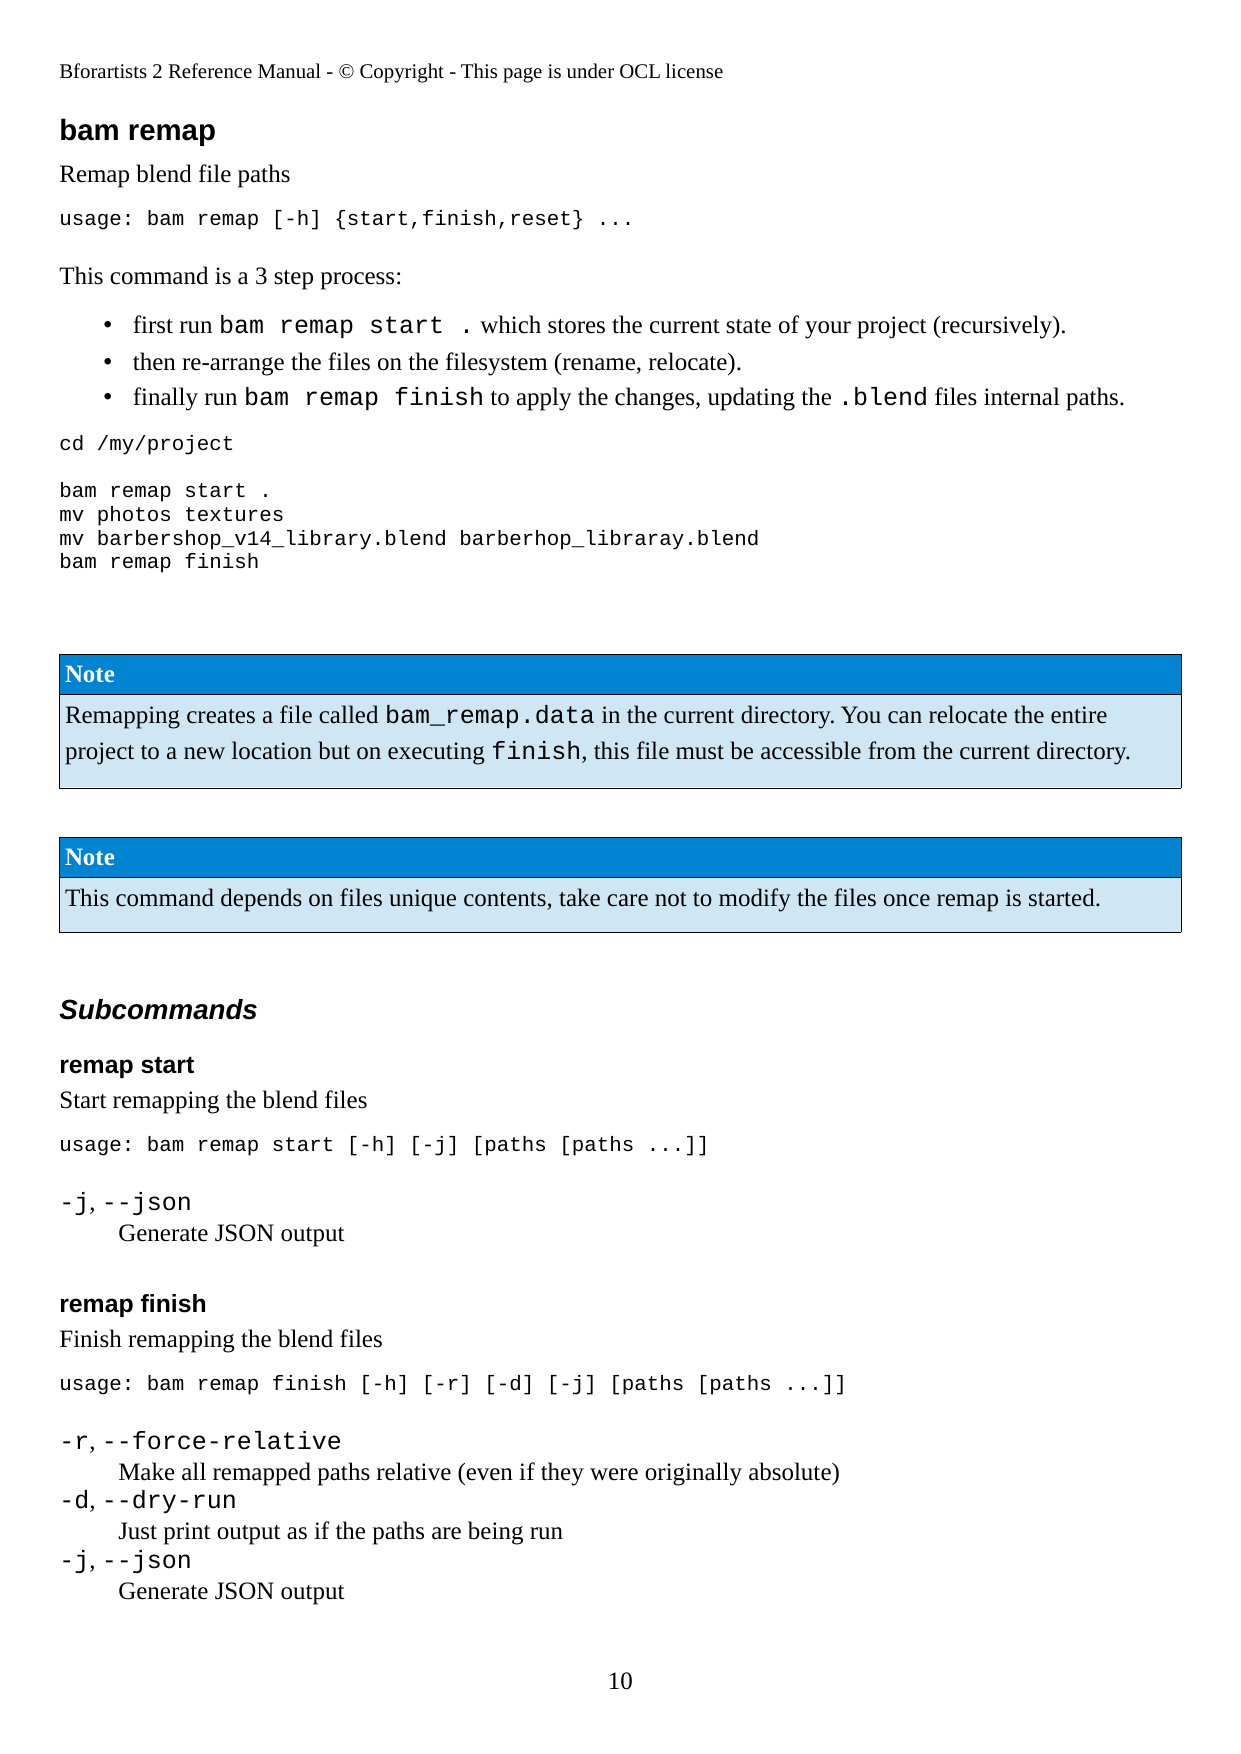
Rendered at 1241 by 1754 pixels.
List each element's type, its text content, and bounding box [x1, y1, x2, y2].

table_cell This command depends on files unique contents, take care not to modify the files once remap is started. [60, 878, 1181, 932]
subtitle -j, --json [59, 1545, 1181, 1576]
subtitle Subcommands [59, 993, 1181, 1025]
list Make all remapped paths relative (even if they were originally absolute) [118, 1457, 1181, 1485]
text mv photos textures [59, 504, 1181, 528]
text mv barbershop_v14_library.blend barberhop_libraray.blend [59, 528, 1181, 551]
list then re-arrange the files on the filesystem (rename, relocate). [103, 347, 1181, 376]
text usage: bam remap finish [-h] [-r] [-d] [-j] [paths [paths ...]] [59, 1373, 1181, 1396]
text Finish remapping the blend files [59, 1324, 1181, 1352]
text usage: bam remap [-h] {start,finish,reset} ... [59, 208, 1181, 232]
text usage: bam remap start [-h] [-j] [paths [paths ...]] [59, 1134, 1181, 1158]
list Just print output as if the paths are being run [118, 1516, 1181, 1545]
text cd /my/project [59, 433, 1181, 457]
subtitle remap finish [59, 1289, 1181, 1317]
table_cell Remapping creates a file called bam_remap.data in the current directory. You can relocate the entire project to a new location but on executing finish, this file must be accessible from the current directory. [60, 695, 1181, 787]
list finally run bam remap finish to apply the changes, updating the .blend files internal paths. [103, 382, 1181, 412]
subtitle bam remap [59, 113, 1181, 146]
subtitle -r, --force-relative [59, 1426, 1181, 1457]
table_header Note [60, 838, 1181, 877]
table_header Note [60, 655, 1181, 694]
subtitle remap start [59, 1050, 1181, 1079]
subtitle -j, --json [59, 1187, 1181, 1218]
text Remap blend file paths [59, 159, 1181, 188]
list Generate JSON output [118, 1218, 1181, 1247]
list first run bam remap start . which stores the current state of your project (recursively). [103, 310, 1181, 341]
text bam remap finish [59, 551, 1181, 575]
subtitle -d, --dry-run [59, 1485, 1181, 1516]
text Start remapping the blend files [59, 1085, 1181, 1114]
list Generate JSON output [118, 1576, 1181, 1604]
text bam remap start . [59, 480, 1181, 504]
text This command is a 3 step process: [59, 261, 1181, 290]
